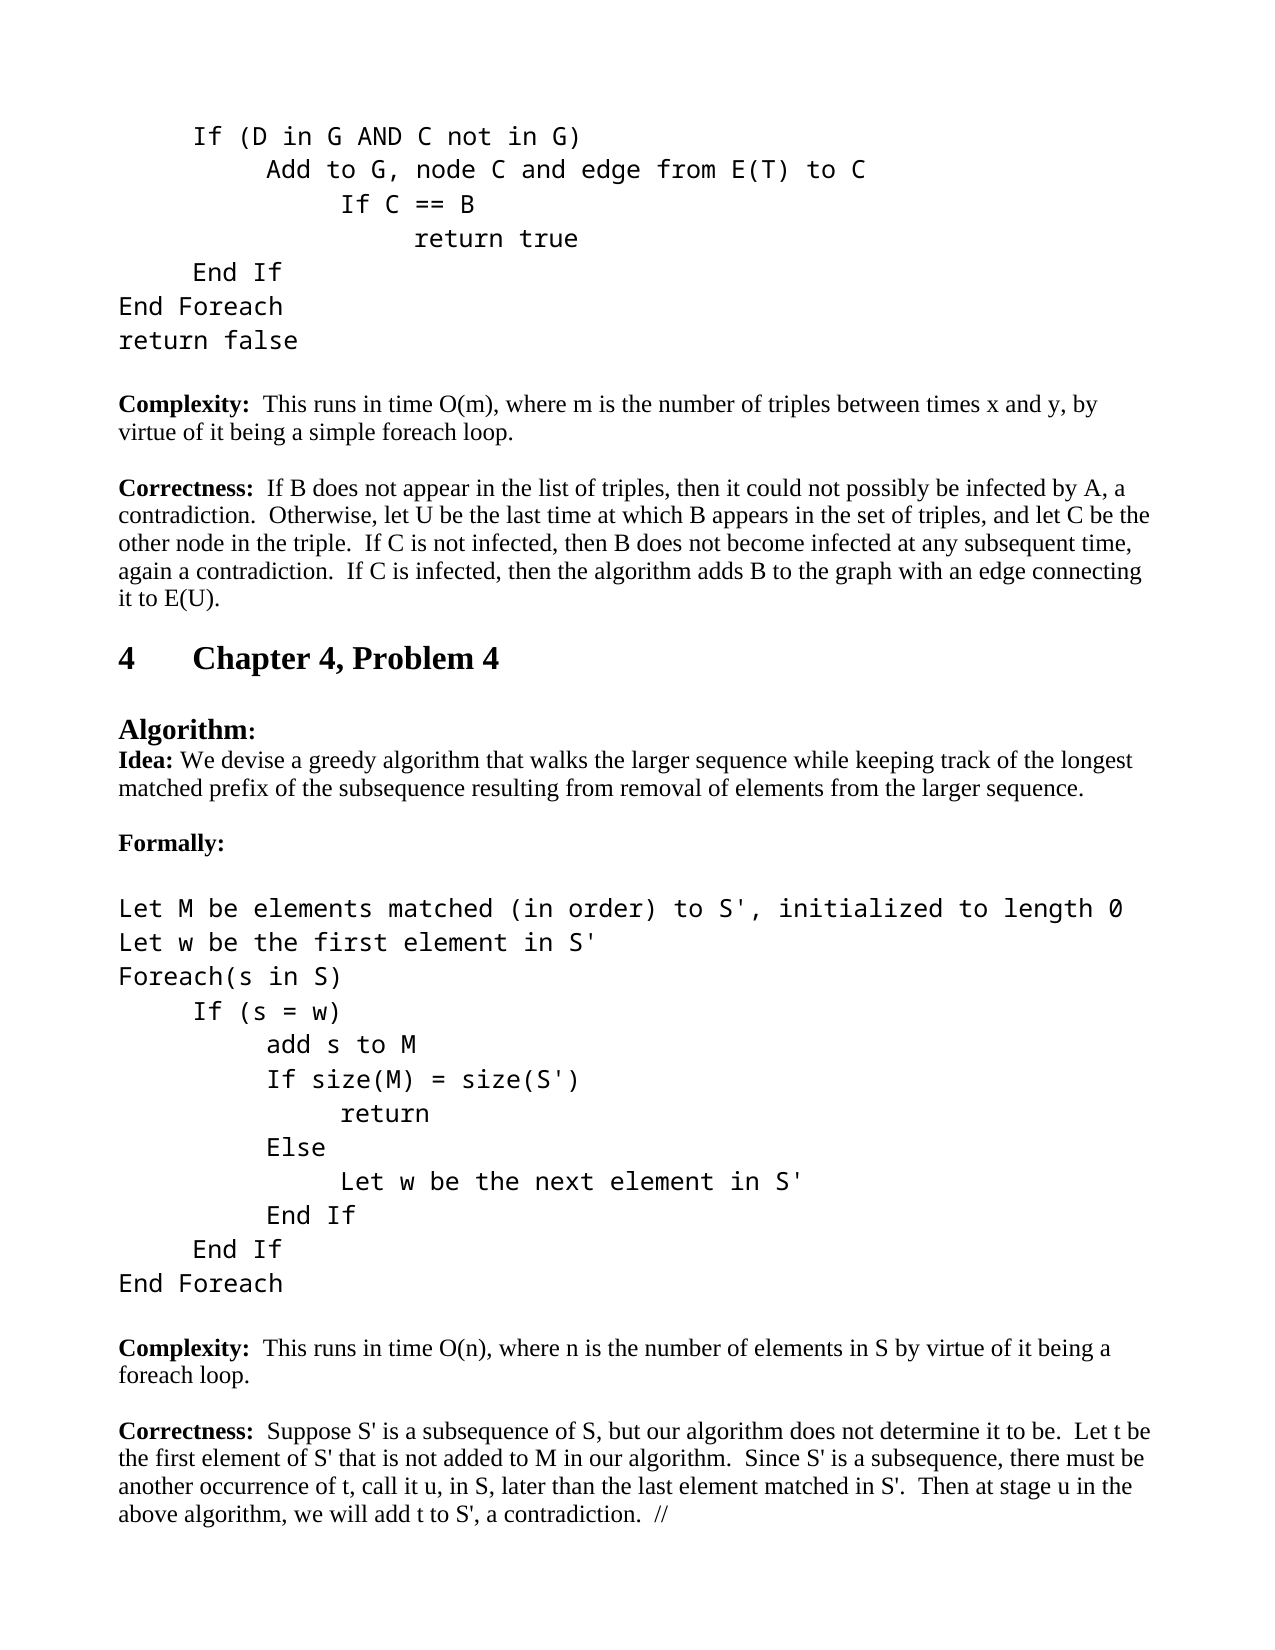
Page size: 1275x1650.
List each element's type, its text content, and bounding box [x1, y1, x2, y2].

text End If [118, 1232, 1157, 1266]
text 4 Chapter 4, Problem 4 [118, 640, 1157, 677]
text Idea: We devise a greedy algorithm that walks the larger sequence while keeping track of the longest matched prefix of the subsequence resulting from removal of elements from the larger sequence. [118, 746, 1157, 801]
text return false [118, 322, 1157, 357]
text End Foreach [118, 1266, 1157, 1300]
text Add to G, node C and edge from E(T) to C [266, 152, 1157, 186]
text If size(M) = size(S') [118, 1061, 1157, 1095]
text return [118, 1095, 1157, 1129]
text return true [266, 220, 1157, 254]
text Let w be the first element in S' [118, 925, 1157, 959]
text End If [192, 254, 1157, 288]
text Algorithm: [118, 714, 1157, 746]
text Correctness: If B does not appear in the list of triples, then it could not possibly be infected by A, a contradiction. Otherwise, let U be the last time at which B appears in the set of triples, and let C be the other node in the triple. If C is not infected, then B does not become infected at any subsequent time, again a contradiction. If C is infected, then the algorithm adds B to the graph with an edge connecting it to E(U). [118, 474, 1157, 612]
text add s to M [118, 1027, 1157, 1061]
text If C == B [266, 186, 1157, 220]
text Let M be elements matched (in order) to S', initialized to length 0 [118, 891, 1157, 925]
text Complexity: This runs in time O(m), where m is the number of triples between times x and y, by virtue of it being a simple foreach loop. [118, 391, 1157, 446]
text Formally: [118, 829, 1157, 857]
text Correctness: Suppose S' is a subsequence of S, but our algorithm does not determine it to be. Let t be the first element of S' that is not added to M in our algorithm. Since S' is a subsequence, there must be another occurrence of t, call it u, in S, later than the last element matched in S'. Then at stage u in the above algorithm, we will add t to S', a contradiction. // [118, 1417, 1157, 1528]
text End If [118, 1197, 1157, 1232]
text Else [118, 1129, 1157, 1163]
text Let w be the next element in S' [118, 1163, 1157, 1197]
text Foreach(s in S) [118, 959, 1157, 993]
text End Foreach [118, 288, 1157, 322]
text If (D in G AND C not in G) [192, 118, 1157, 152]
text Complexity: This runs in time O(n), where n is the number of elements in S by virtue of it being a foreach loop. [118, 1334, 1157, 1389]
text If (s = w) [118, 993, 1157, 1027]
